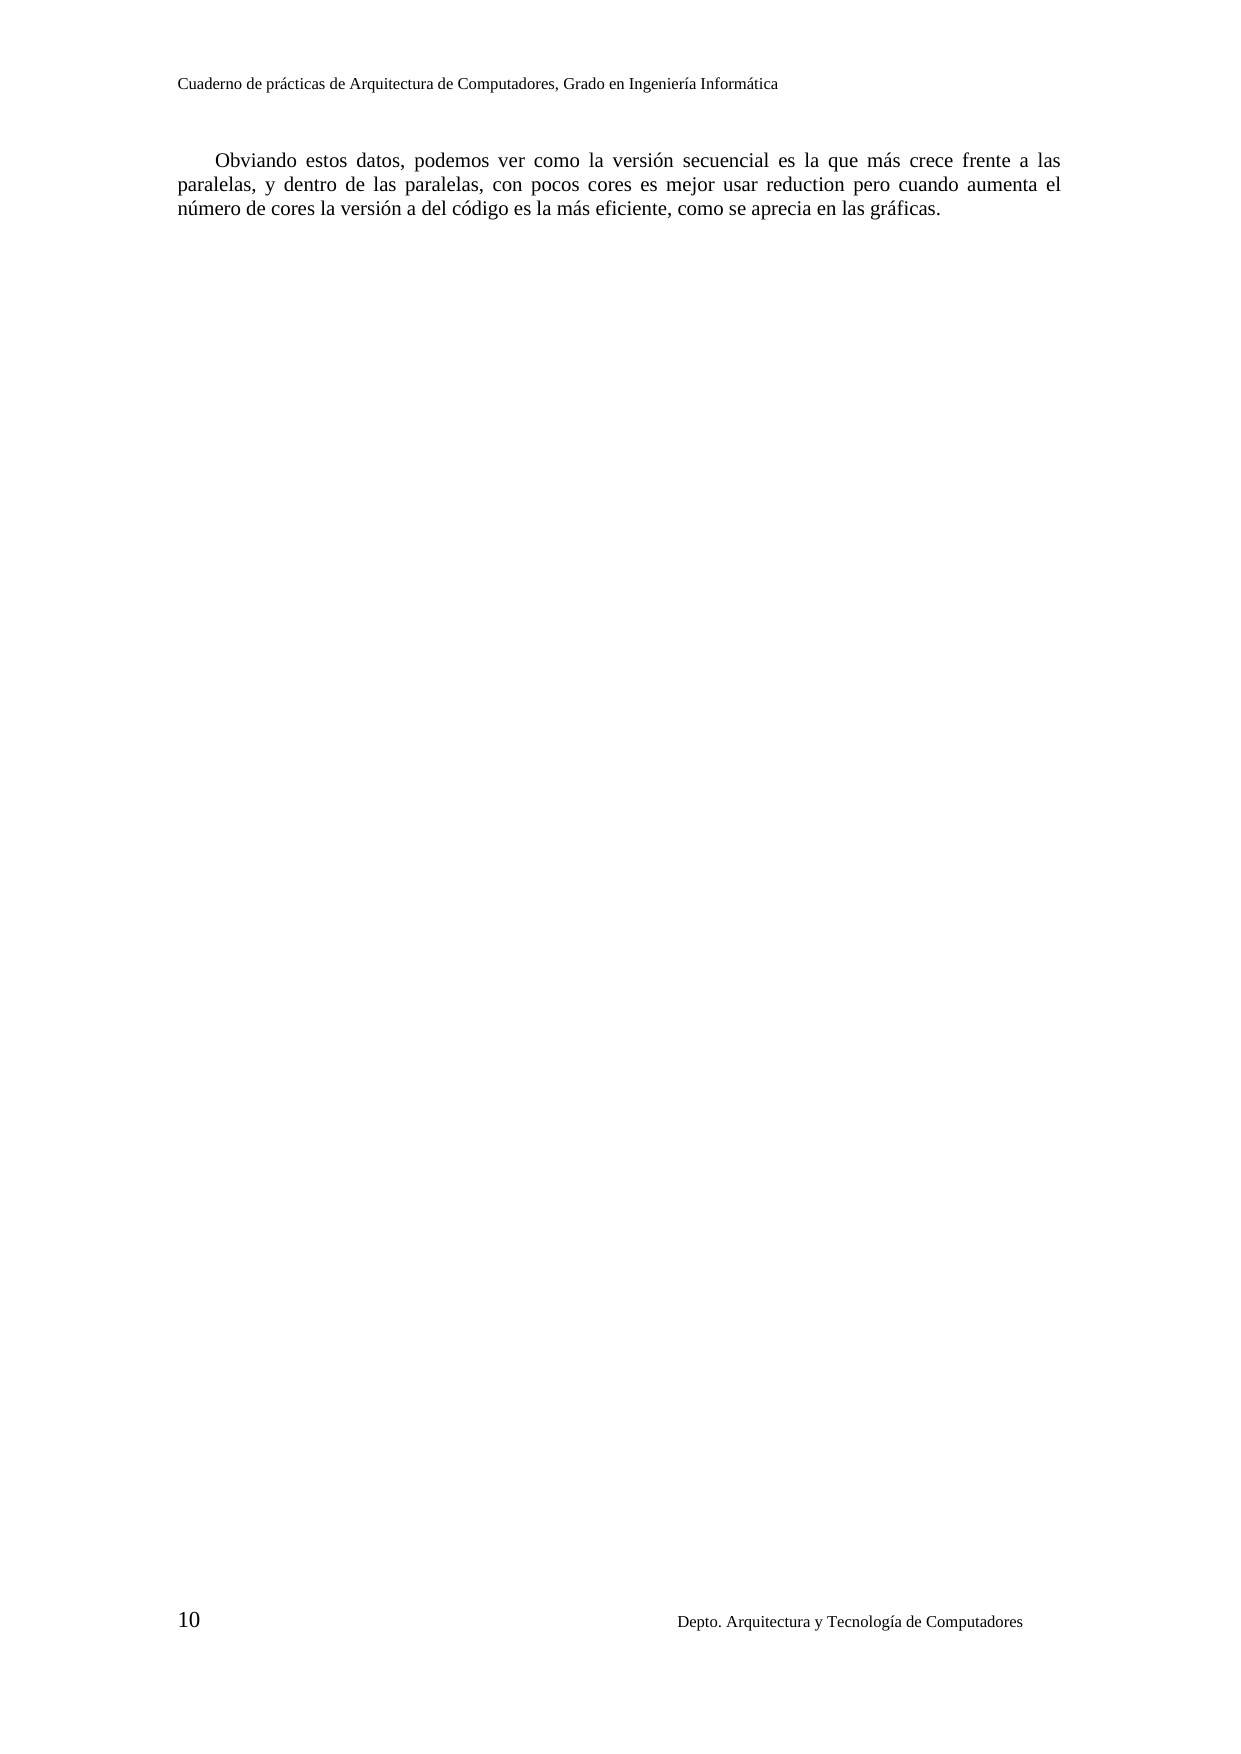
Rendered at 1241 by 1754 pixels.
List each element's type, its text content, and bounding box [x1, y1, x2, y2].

text Obviando estos datos, podemos ver como la versión secuencial es la que más crece frente a las paralelas, y dentro de las paralelas, con pocos cores es mejor usar reduction pero cuando aumenta el número de cores la versión a del código es la más eficiente, como se aprecia en las gráficas. [177, 148, 1063, 220]
